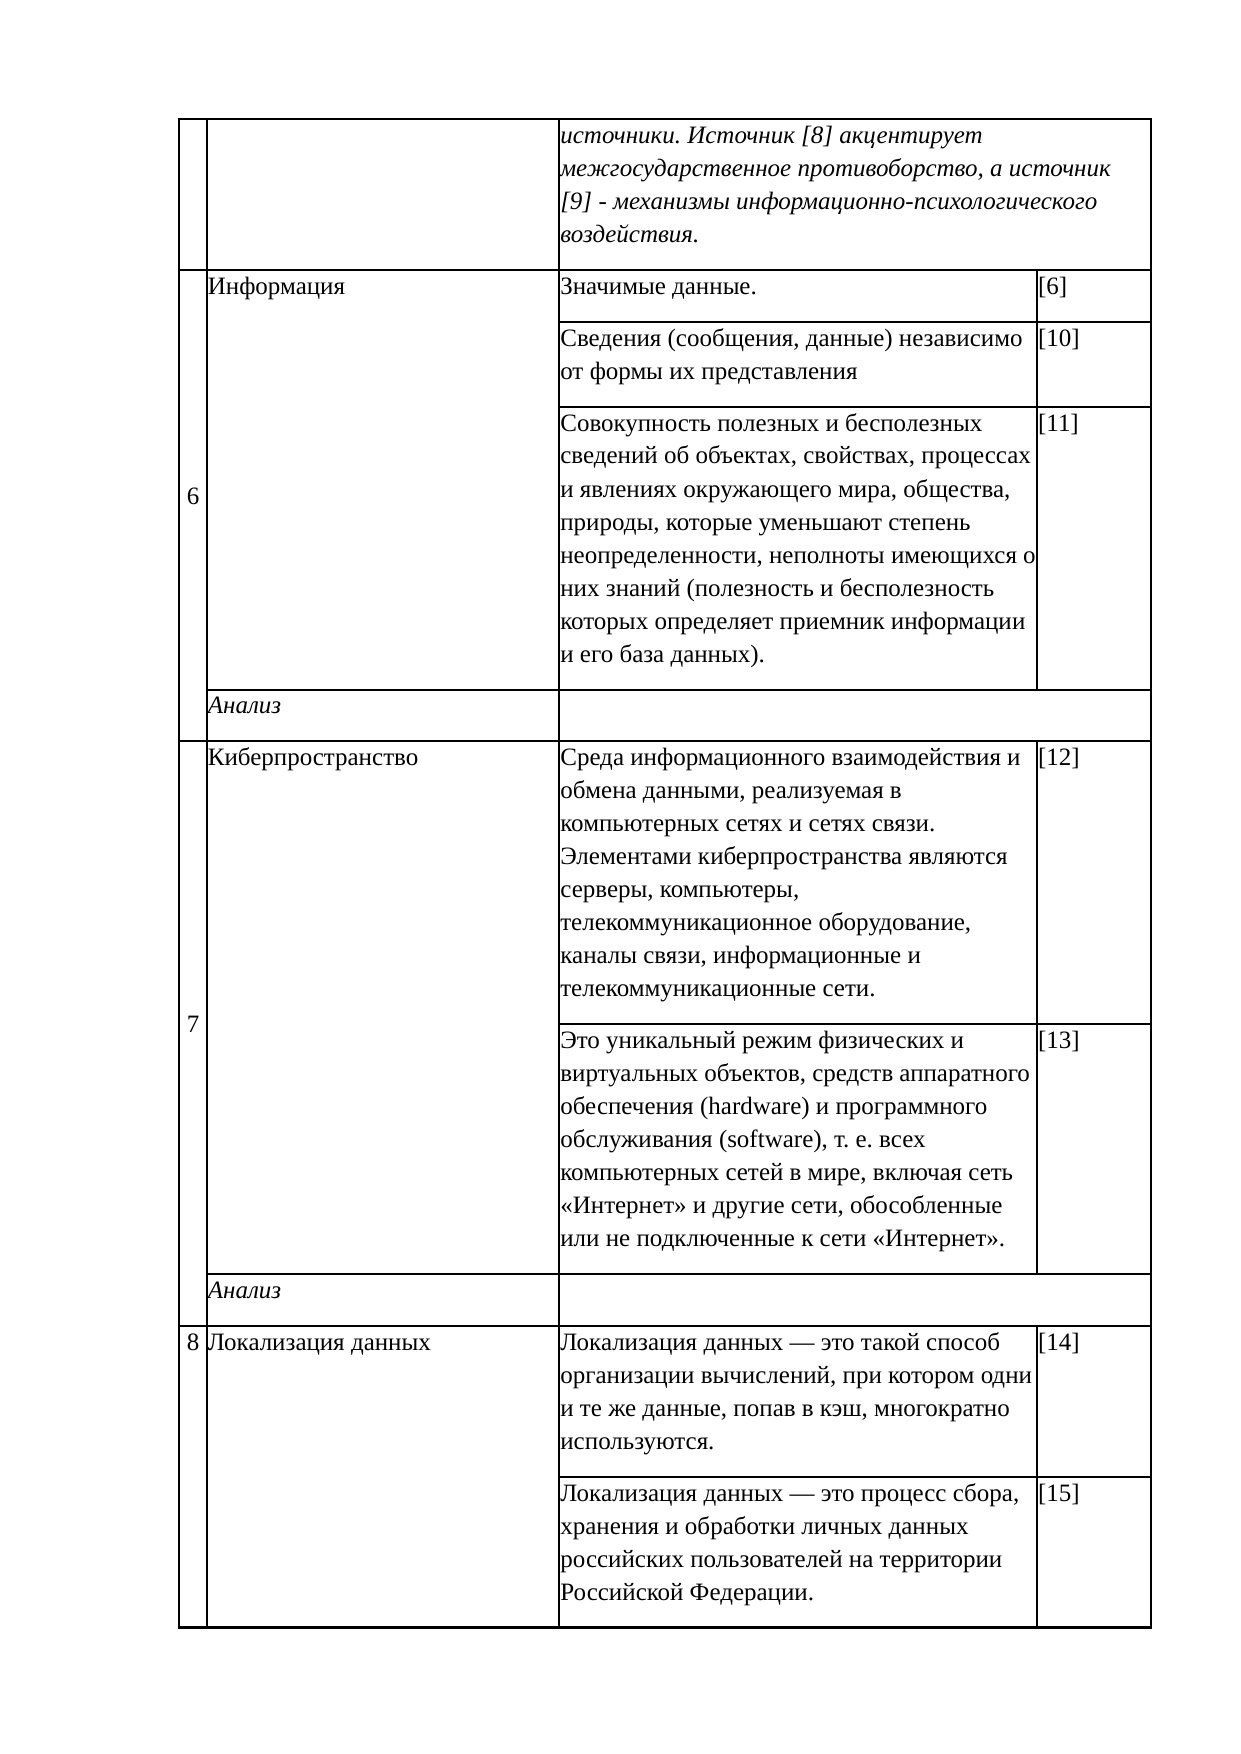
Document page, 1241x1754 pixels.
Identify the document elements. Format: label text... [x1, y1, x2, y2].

table_cell источники. Источник [8] акцентирует межгосударственное противоборство, а источник [9] - механизмы информационно-психологического воздействия. [560, 120, 1150, 269]
table_cell Анализ [208, 691, 558, 740]
table_cell Значимые данные. [560, 271, 1036, 321]
table_cell [560, 691, 1150, 740]
table_cell [15] [1038, 1478, 1150, 1626]
table_cell Локализация данных — это процесс сбора, хранения и обработки личных данных российских пользователей на территории Российской Федерации. [560, 1478, 1036, 1626]
table_cell Киберпространство [208, 742, 558, 1273]
table_cell Локализация данных [208, 1327, 558, 1626]
table_cell 7 [180, 742, 206, 1325]
table_cell [560, 1275, 1150, 1325]
table_cell [6] [1038, 271, 1150, 321]
table_cell 8 [180, 1327, 206, 1626]
table_cell Анализ [208, 1275, 558, 1325]
table_cell Информация [208, 271, 558, 688]
table_cell Сведения (сообщения, данные) независимо от формы их представления [560, 323, 1036, 406]
table_cell [208, 120, 558, 269]
table_cell 6 [180, 271, 206, 740]
table_cell [13] [1038, 1025, 1150, 1273]
table_cell [10] [1038, 323, 1150, 406]
table_cell Локализация данных — это такой способ организации вычислений, при котором одни и те же данные, попав в кэш, многократно используются. [560, 1327, 1036, 1476]
table_cell [11] [1038, 408, 1150, 688]
table_cell Совокупность полезных и бесполезных сведений об объектах, свойствах, процессах и явлениях окружающего мира, общества, природы, которые уменьшают степень неопределенности, неполноты имеющихся о них знаний (полезность и бесполезность которых определяет приемник информации и его база данных). [560, 408, 1036, 688]
table_cell Это уникальный режим физических и виртуальных объектов, средств аппаратного обеспечения (hardware) и программного обслуживания (software), т. е. всех компьютерных сетей в мире, включая сеть «Интернет» и другие сети, обособленные или не подключенные к сети «Интернет». [560, 1025, 1036, 1273]
table_cell [14] [1038, 1327, 1150, 1476]
table_cell [12] [1038, 742, 1150, 1023]
table_cell Среда информационного взаимодействия и обмена данными, реализуемая в компьютерных сетях и сетях связи. Элементами киберпространства являются серверы, компьютеры, телекоммуникационное оборудование, каналы связи, информационные и телекоммуникационные сети. [560, 742, 1036, 1023]
